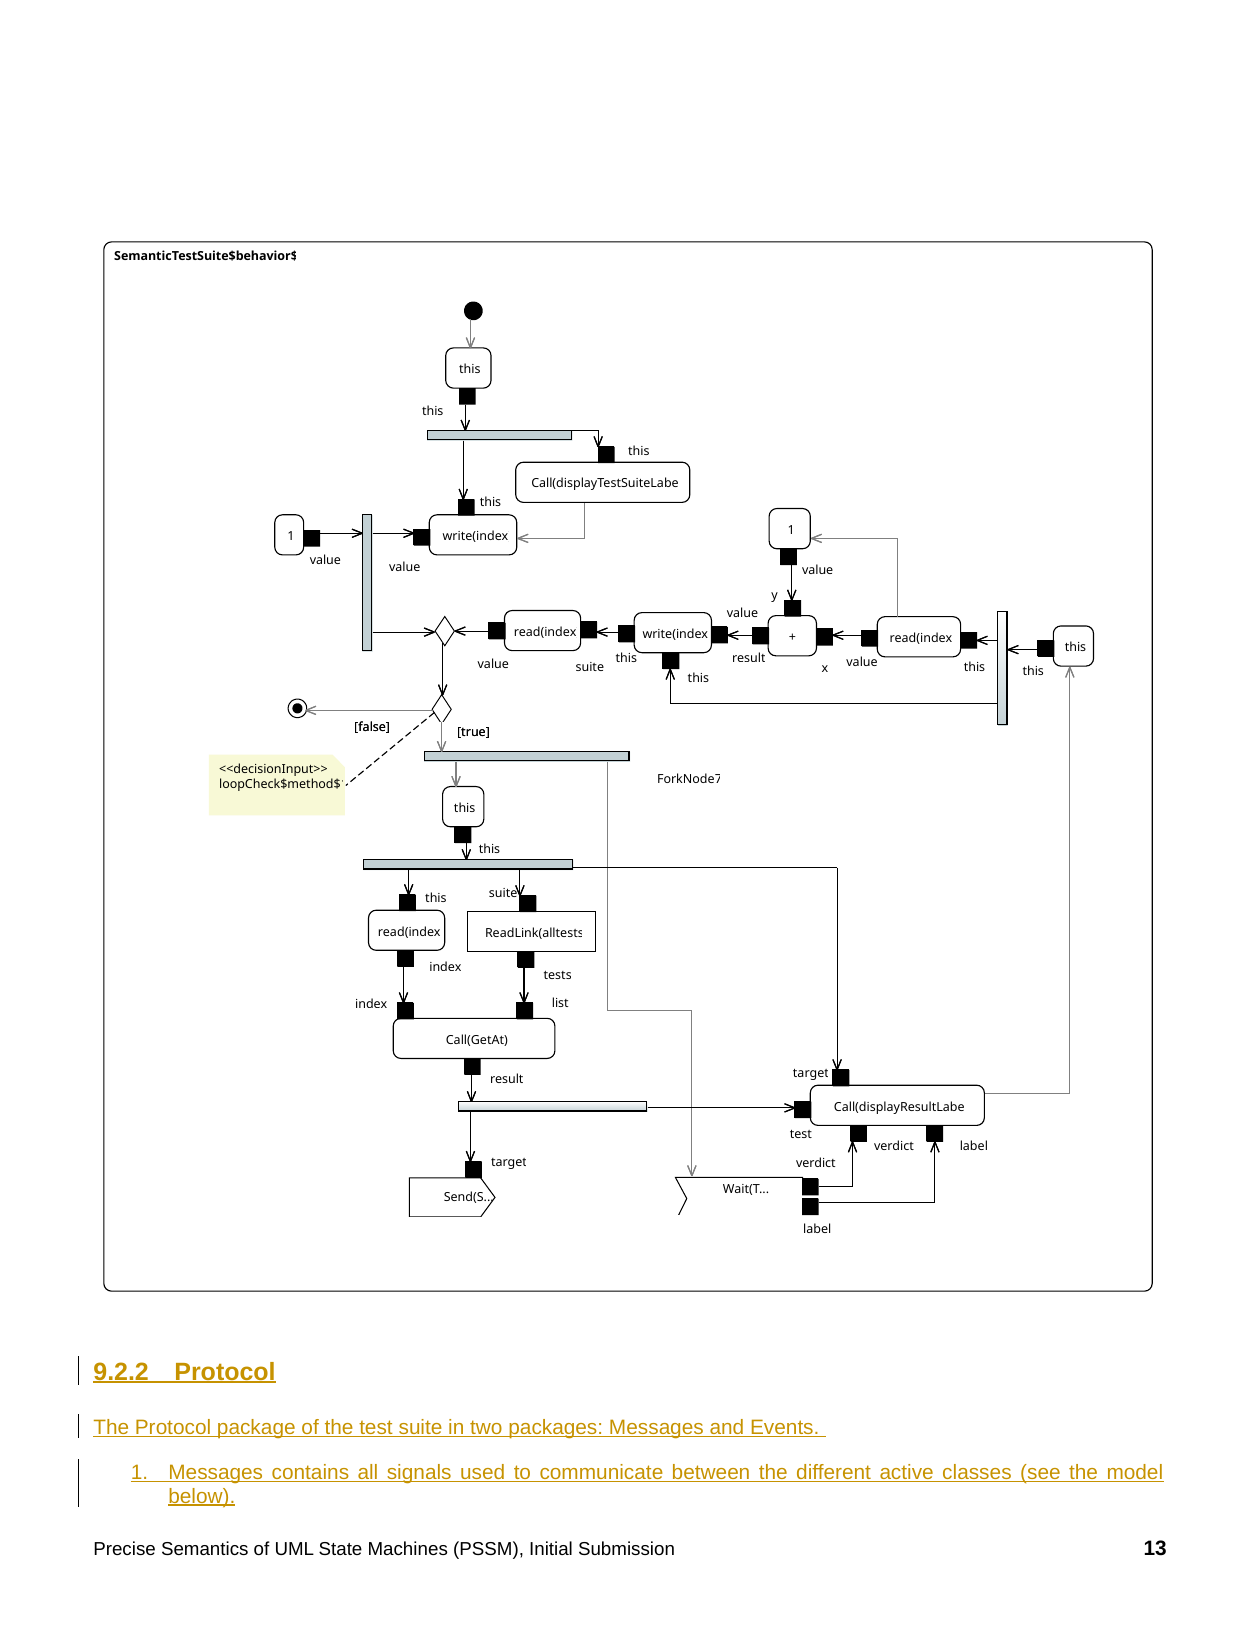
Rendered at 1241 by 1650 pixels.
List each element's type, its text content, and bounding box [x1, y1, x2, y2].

text The Protocol package of the test suite in two packages: Messages and Events. [93, 1414, 1164, 1438]
subtitle Protocol [93, 1356, 1164, 1385]
list below). [131, 1482, 1164, 1507]
list Messages contains all signals used to communicate between the different active classes (see the model [131, 1459, 1164, 1481]
